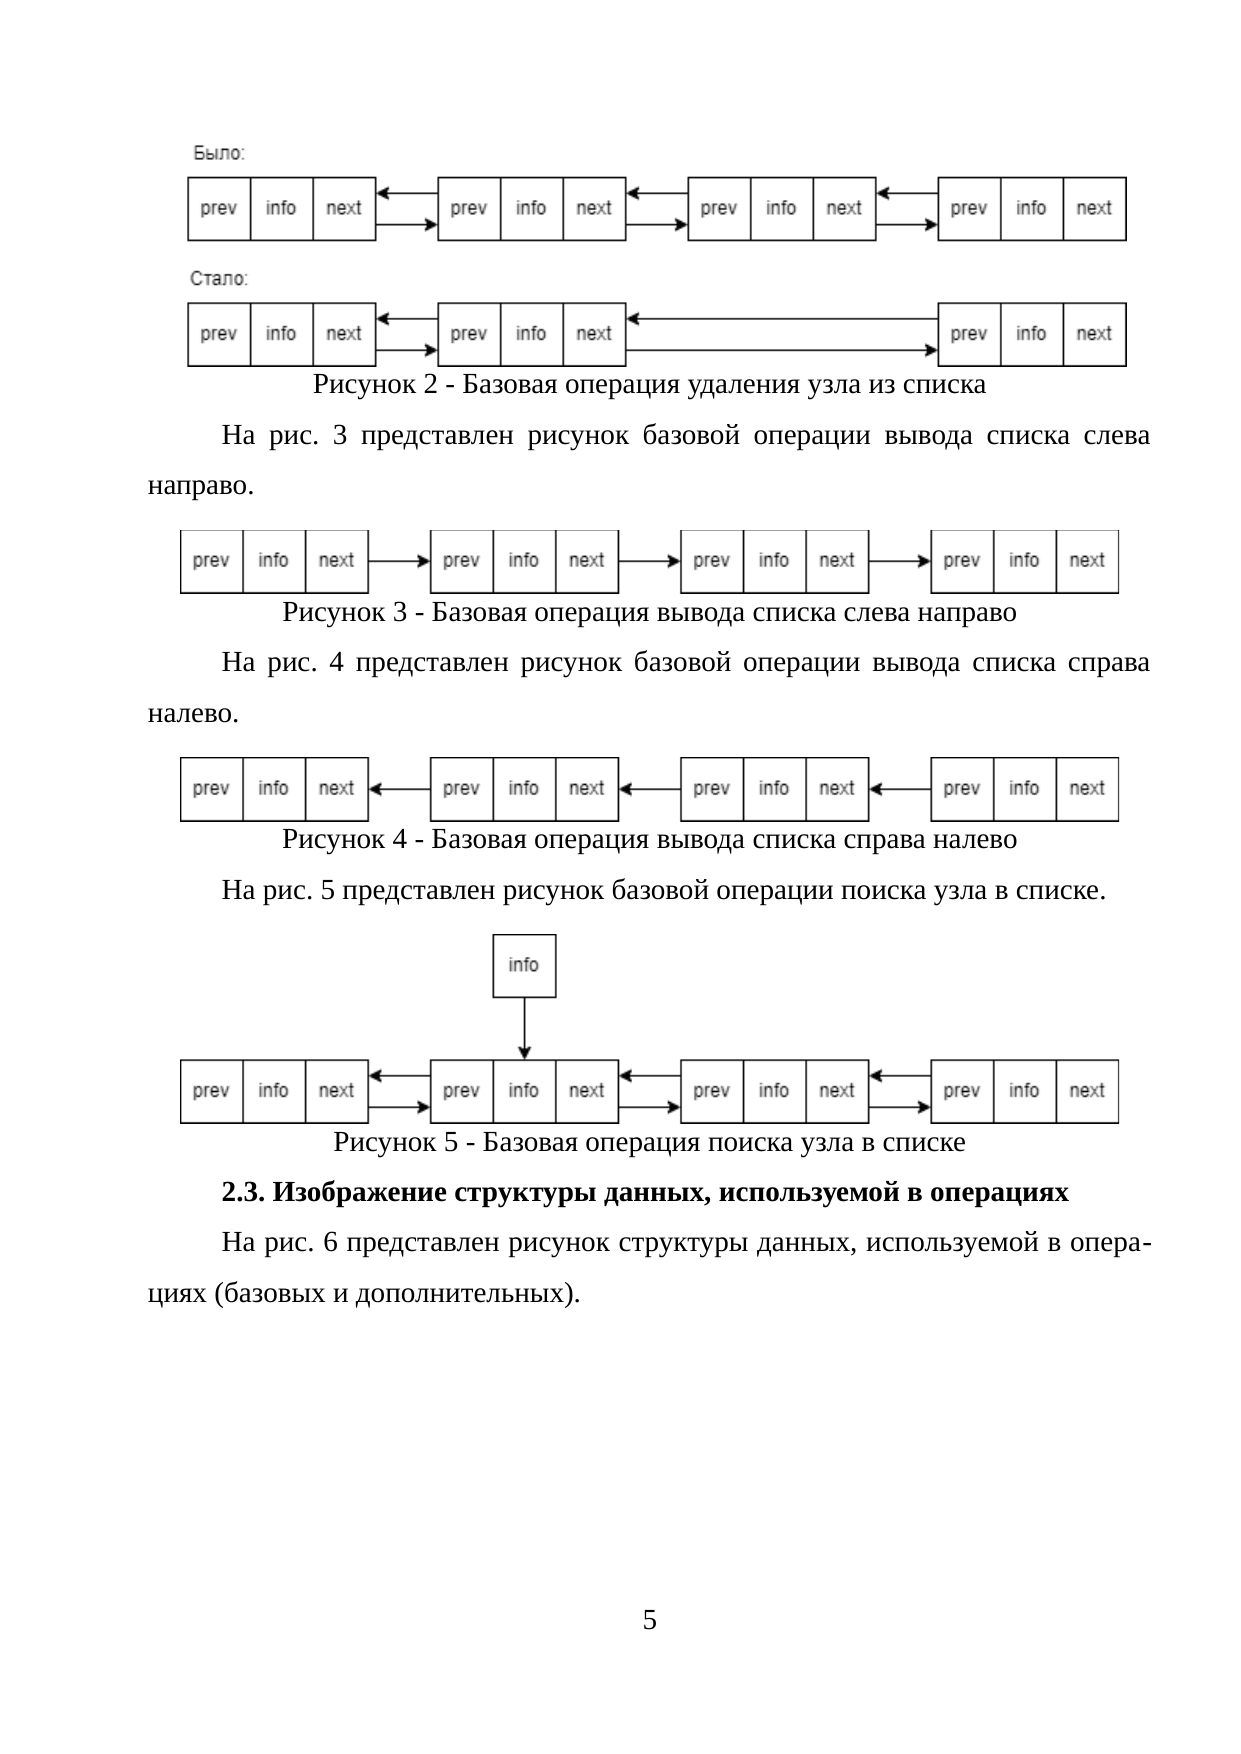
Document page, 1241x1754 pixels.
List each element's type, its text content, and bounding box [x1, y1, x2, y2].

text На рис. 3 представлен рисунок базовой операции вывода списка слева направо. [148, 417, 1152, 501]
subtitle 2.3. Изображение структуры данных, используемой в операциях [148, 1174, 1152, 1208]
text Рисунок 2 - Базовая операция удаления узла из списка [172, 367, 1127, 400]
text Рисунок 5 - Базовая операция поиска узла в списке [180, 1124, 1119, 1157]
text Рисунок 4 - Базовая операция вывода списка справа налево [180, 822, 1119, 855]
text На рис. 4 представлен рисунок базовой операции вывода списка справа налево. [148, 644, 1152, 728]
text На рис. 6 представлен рисунок структуры данных, используемой в опера­циях (базовых и дополнительных). [148, 1224, 1152, 1308]
picture [172, 130, 1127, 367]
text На рис. 5 представлен рисунок базовой операции поиска узла в списке. [148, 872, 1152, 905]
picture [180, 934, 1120, 1124]
text Рисунок 3 - Базовая операция вывода списка слева направо [180, 594, 1119, 628]
picture [180, 757, 1120, 822]
picture [180, 530, 1120, 594]
